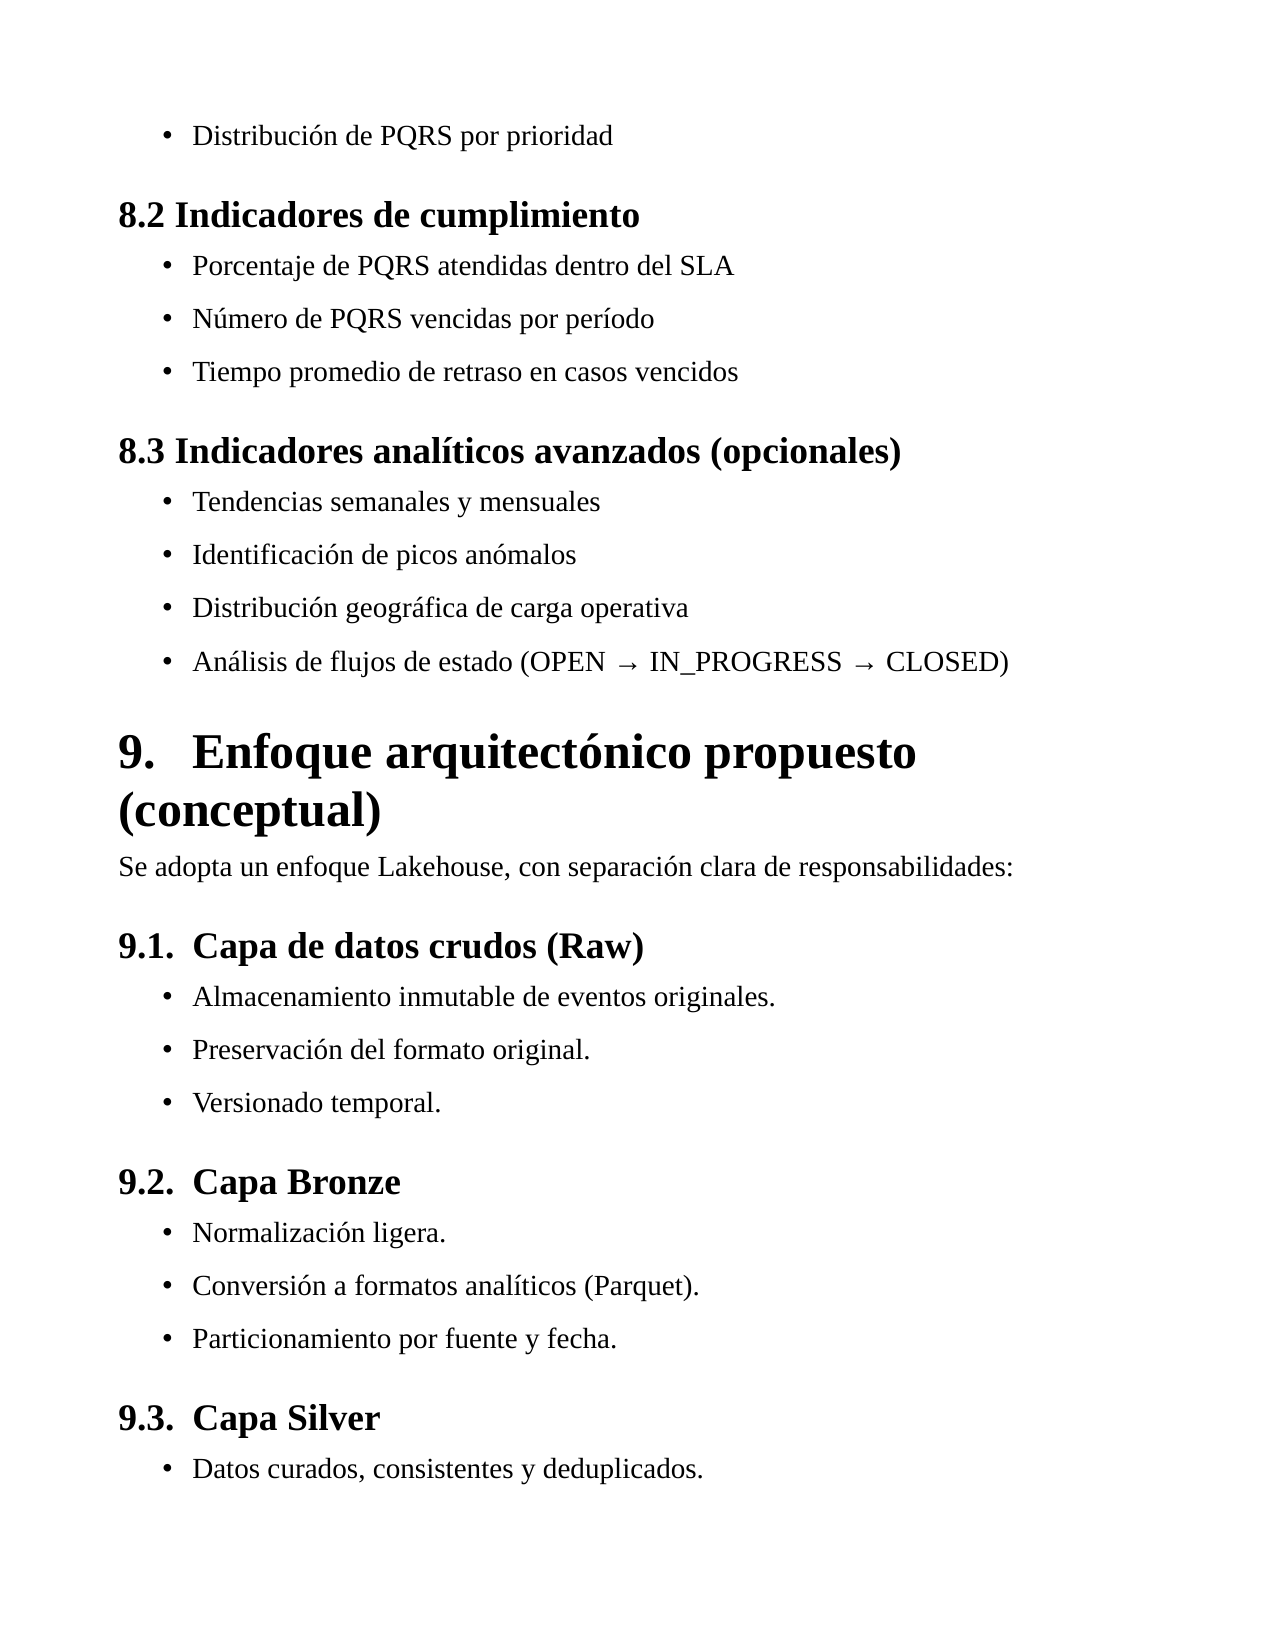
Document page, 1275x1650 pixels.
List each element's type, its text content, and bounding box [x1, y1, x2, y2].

list Tendencias semanales y mensuales [162, 484, 1157, 518]
subtitle 8.3 Indicadores analíticos avanzados (opcionales) [118, 428, 1157, 471]
list Distribución geográfica de carga operativa [162, 590, 1157, 624]
list Particionamiento por fuente y fecha. [162, 1322, 1157, 1355]
list Distribución de PQRS por prioridad [162, 118, 1157, 152]
list Versionado temporal. [162, 1085, 1157, 1119]
list Tiempo promedio de retraso en casos vencidos [162, 354, 1157, 388]
list Identificación de picos anómalos [162, 537, 1157, 571]
subtitle Capa Bronze [118, 1159, 1157, 1203]
list Normalización ligera. [162, 1215, 1157, 1249]
list Análisis de flujos de estado (OPEN → IN_PROGRESS → CLOSED) [162, 644, 1157, 677]
subtitle Capa de datos crudos (Raw) [118, 923, 1157, 966]
list Número de PQRS vencidas por período [162, 301, 1157, 335]
list Porcentaje de PQRS atendidas dentro del SLA [162, 248, 1157, 281]
subtitle 8.2 Indicadores de cumplimiento [118, 192, 1157, 235]
list Datos curados, consistentes y deduplicados. [162, 1451, 1157, 1485]
list Conversión a formatos analíticos (Parquet). [162, 1268, 1157, 1302]
subtitle Capa Silver [118, 1396, 1157, 1439]
list Almacenamiento inmutable de eventos originales. [162, 979, 1157, 1013]
subtitle Enfoque arquitectónico propuesto (conceptual) [118, 722, 1157, 837]
list Preservación del formato original. [162, 1032, 1157, 1066]
text Se adopta un enfoque Lakehouse, con separación clara de responsabilidades: [118, 849, 1157, 883]
